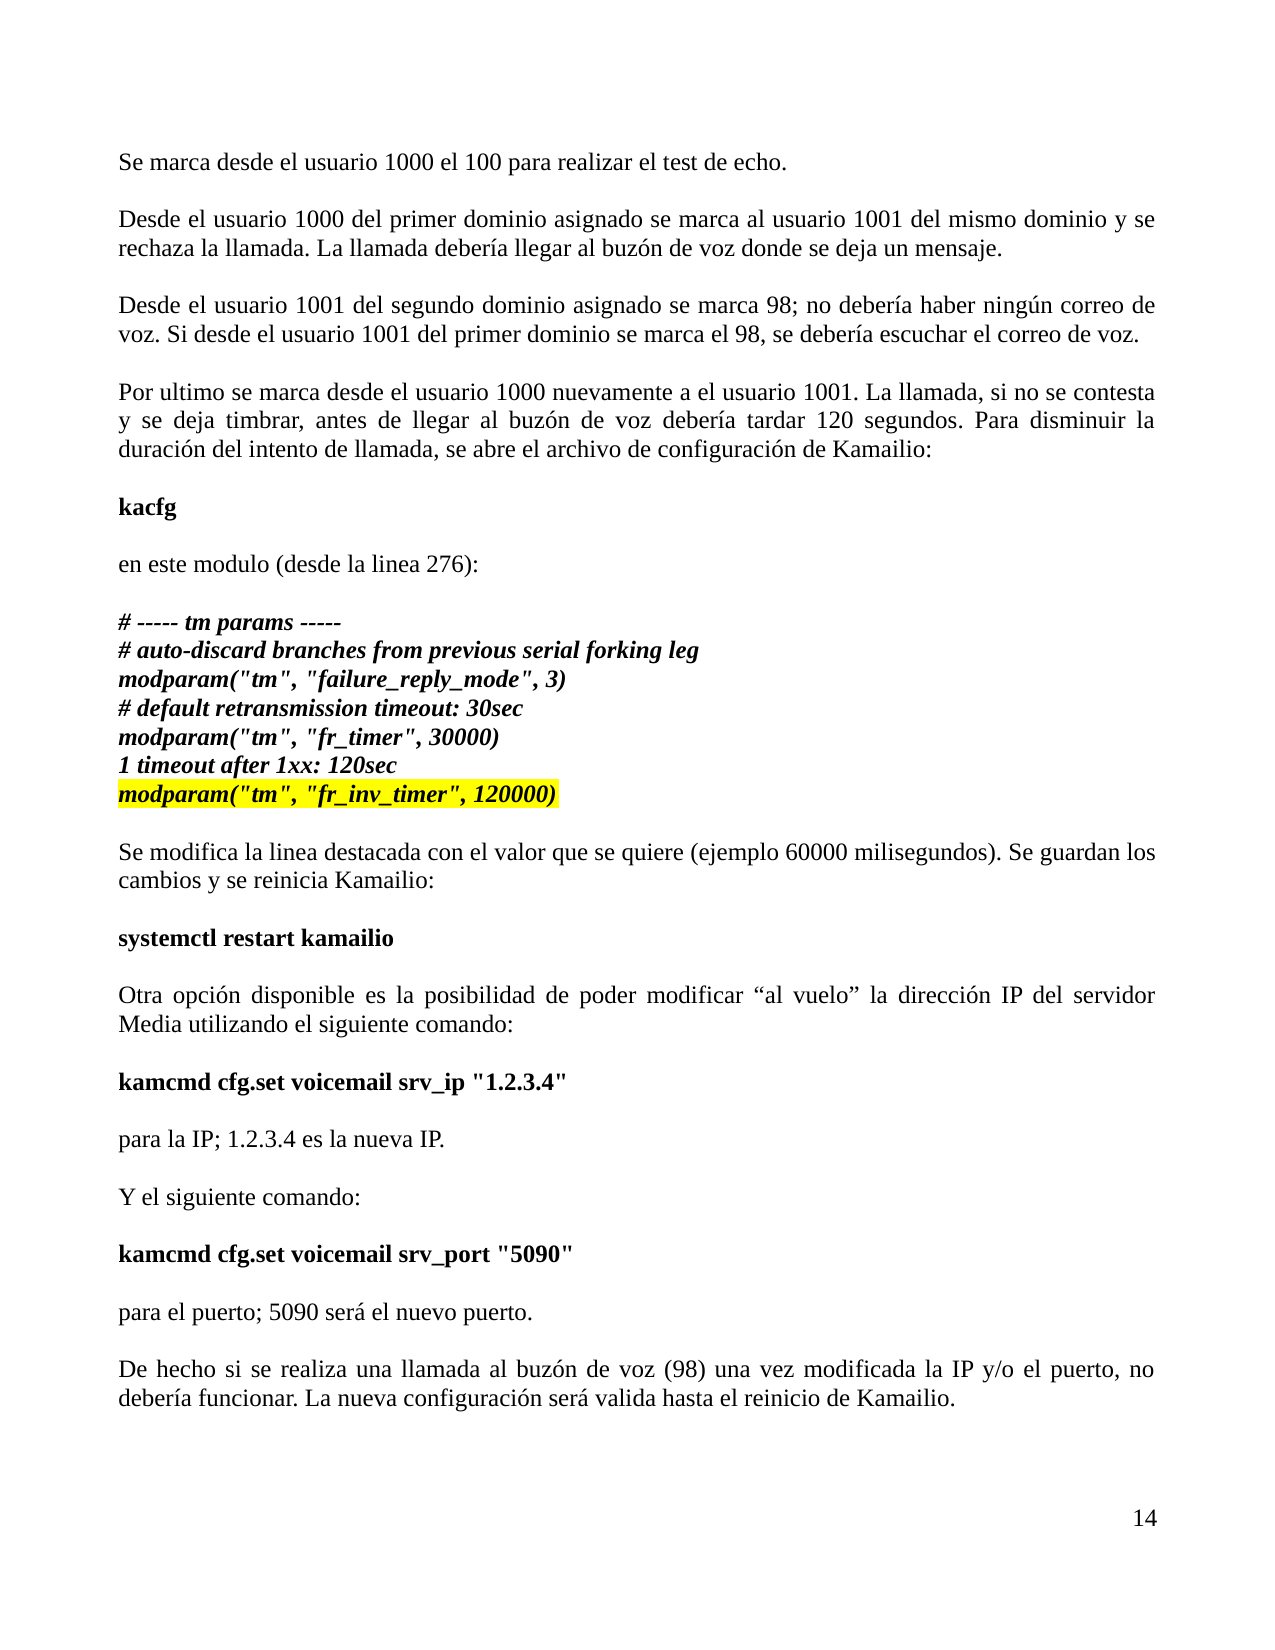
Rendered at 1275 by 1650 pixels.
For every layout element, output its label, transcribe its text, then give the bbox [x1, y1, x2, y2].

text # auto-discard branches from previous serial forking leg [118, 636, 1157, 664]
text modparam("tm", "failure_reply_mode", 3) [118, 664, 1157, 693]
text 1 timeout after 1xx: 120sec [118, 751, 1157, 779]
text modparam("tm", "fr_timer", 30000) [118, 722, 1157, 751]
text kamcmd cfg.set voicemail srv_ip "1.2.3.4" [118, 1067, 1157, 1096]
text para el puerto; 5090 será el nuevo puerto. [118, 1297, 1157, 1326]
text systemctl restart kamailio [118, 923, 1157, 952]
text para la IP; 1.2.3.4 es la nueva IP. [118, 1124, 1157, 1153]
text # ----- tm params ----- [118, 607, 1157, 636]
text Se marca desde el usuario 1000 el 100 para realizar el test de echo. [118, 147, 1157, 176]
text kacfg [118, 492, 1157, 521]
text modparam("tm", "fr_inv_timer", 120000) [118, 779, 1157, 808]
text Se modifica la linea destacada con el valor que se quiere (ejemplo 60000 milisegundos). Se guardan los cambios y se reinicia Kamailio: [118, 837, 1157, 894]
text Por ultimo se marca desde el usuario 1000 nuevamente a el usuario 1001. La llamada, si no se contesta y se deja timbrar, antes de llegar al buzón de voz debería tardar 120 segundos. Para disminuir la duración del intento de llamada, se abre el archivo de configuración de Kamailio: [118, 377, 1157, 463]
text Y el siguiente comando: [118, 1182, 1157, 1211]
text Desde el usuario 1001 del segundo dominio asignado se marca 98; no debería haber ningún correo de voz. Si desde el usuario 1001 del primer dominio se marca el 98, se debería escuchar el correo de voz. [118, 291, 1157, 348]
text kamcmd cfg.set voicemail srv_port "5090" [118, 1239, 1157, 1268]
text De hecho si se realiza una llamada al buzón de voz (98) una vez modificada la IP y/o el puerto, no debería funcionar. La nueva configuración será valida hasta el reinicio de Kamailio. [118, 1354, 1157, 1412]
text Desde el usuario 1000 del primer dominio asignado se marca al usuario 1001 del mismo dominio y se rechaza la llamada. La llamada debería llegar al buzón de voz donde se deja un mensaje. [118, 204, 1157, 262]
text en este modulo (desde la linea 276): [118, 549, 1157, 578]
text Otra opción disponible es la posibilidad de poder modificar “al vuelo” la dirección IP del servidor Media utilizando el siguiente comando: [118, 981, 1157, 1038]
text # default retransmission timeout: 30sec [118, 693, 1157, 722]
